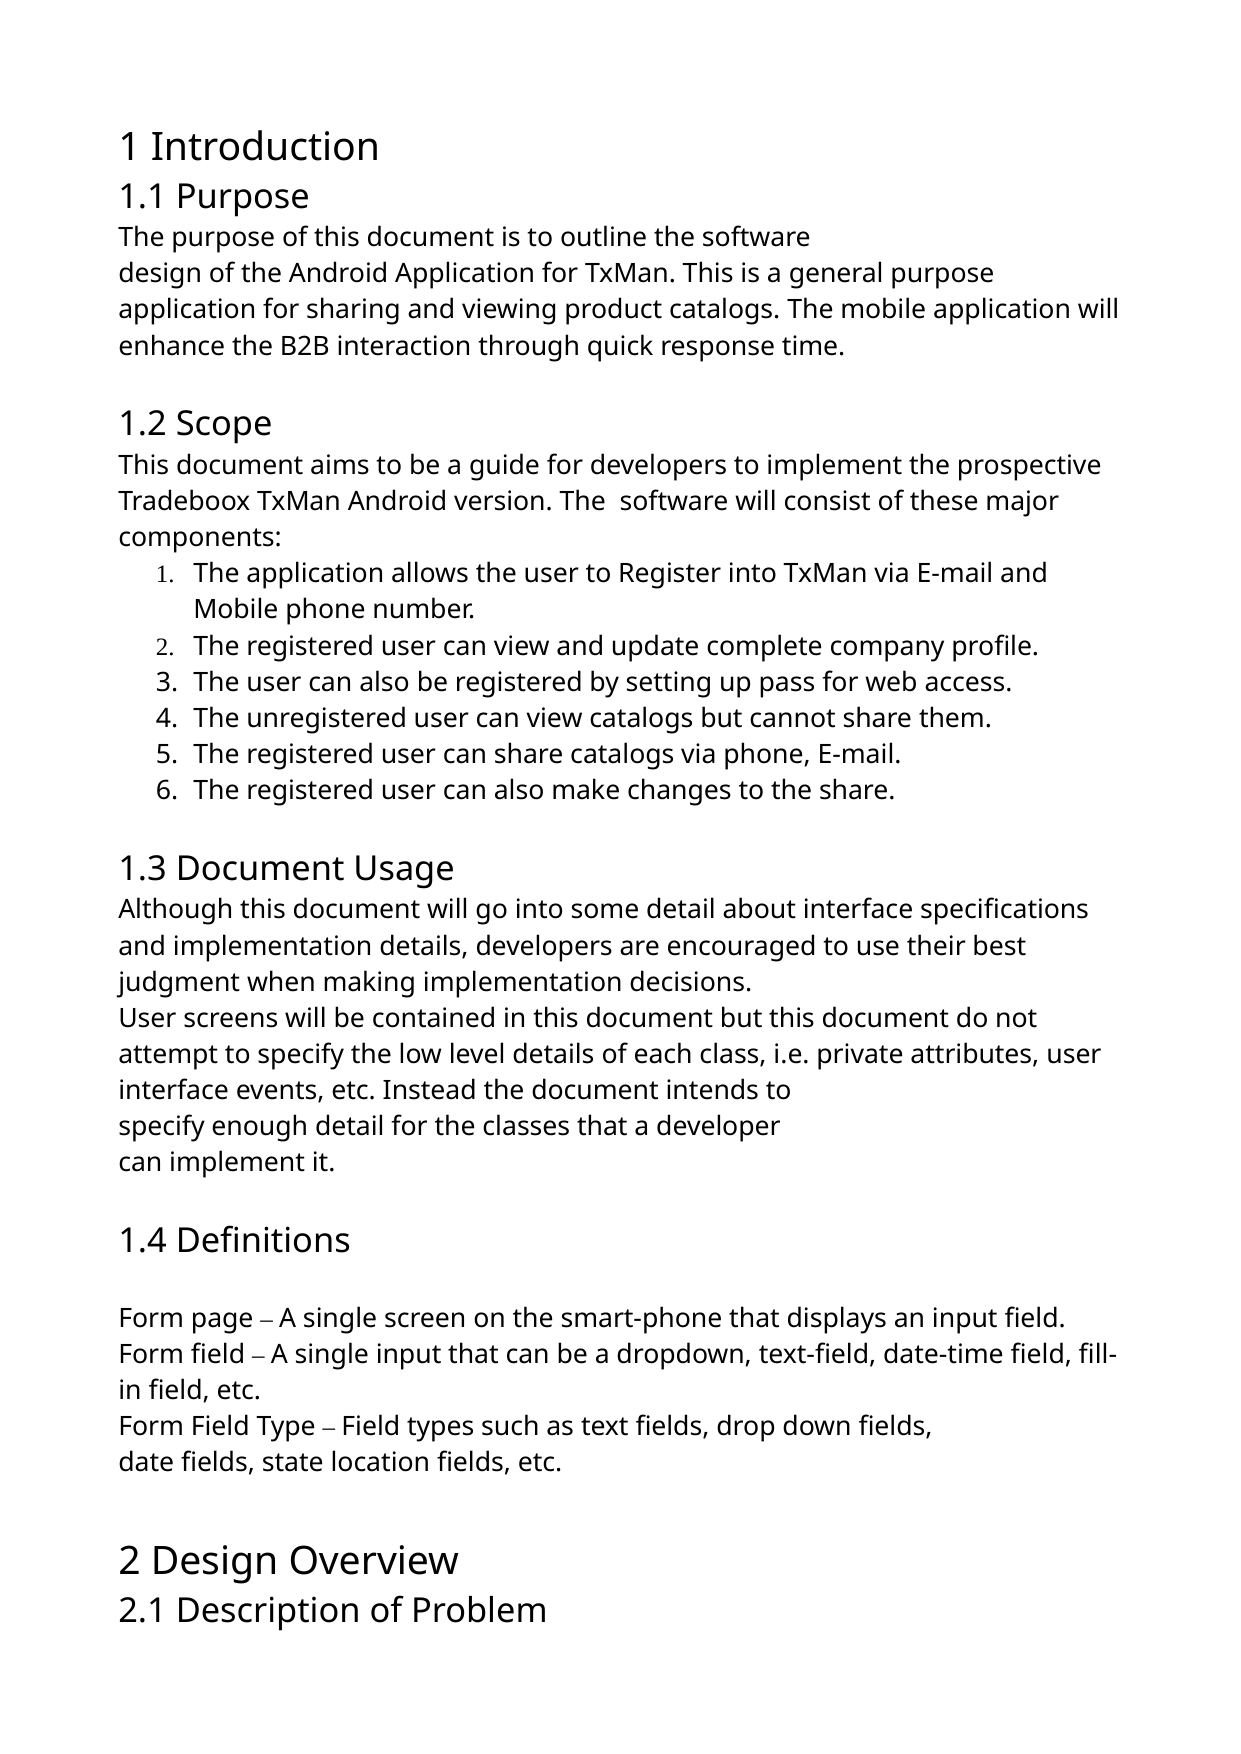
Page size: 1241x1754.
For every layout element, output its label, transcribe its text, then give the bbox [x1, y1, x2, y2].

text specify enough detail for the classes that a developer [118, 1107, 1122, 1143]
text 1.3 Document Usage [118, 843, 1122, 890]
text Form page – A single screen on the smart-phone that displays an input field. [118, 1299, 1122, 1335]
text 1 Introduction [118, 118, 1122, 171]
list The user can also be registered by setting up pass for web access. [156, 663, 1122, 699]
list The unregistered user can view catalogs but cannot share them. [156, 699, 1122, 735]
text The purpose of this document is to outline the software [118, 218, 1122, 254]
list The application allows the user to Register into TxMan via E-mail and Mobile phone number. [156, 554, 1122, 627]
text This document aims to be a guide for developers to implement the prospective Tradeboox TxMan Android version. The software will consist of these major components: [118, 446, 1122, 554]
text 2 Design Overview [118, 1533, 1122, 1586]
text 2.1 Description of Problem [118, 1586, 1122, 1633]
text 1.1 Purpose [118, 171, 1122, 218]
text Form Field Type – Field types such as text fields, drop down fields, [118, 1407, 1122, 1443]
text can implement it. [118, 1143, 1122, 1179]
text date fields, state location fields, etc. [118, 1443, 1122, 1479]
text User screens will be contained in this document but this document do not attempt to specify the low level details of each class, i.e. private attributes, user interface events, etc. Instead the document intends to [118, 999, 1122, 1107]
list The registered user can view and update complete company profile. [156, 627, 1122, 663]
text 1.4 Definitions [118, 1216, 1122, 1262]
list The registered user can also make changes to the share. [156, 771, 1122, 807]
text 1.2 Scope [118, 399, 1122, 446]
text Form field – A single input that can be a dropdown, text-field, date-time field, fill-in field, etc. [118, 1335, 1122, 1407]
text design of the Android Application for TxMan. This is a general purpose application for sharing and viewing product catalogs. The mobile application will enhance the B2B interaction through quick response time. [118, 254, 1122, 363]
list The registered user can share catalogs via phone, E-mail. [156, 735, 1122, 771]
text Although this document will go into some detail about interface specifications and implementation details, developers are encouraged to use their best judgment when making implementation decisions. [118, 890, 1122, 999]
